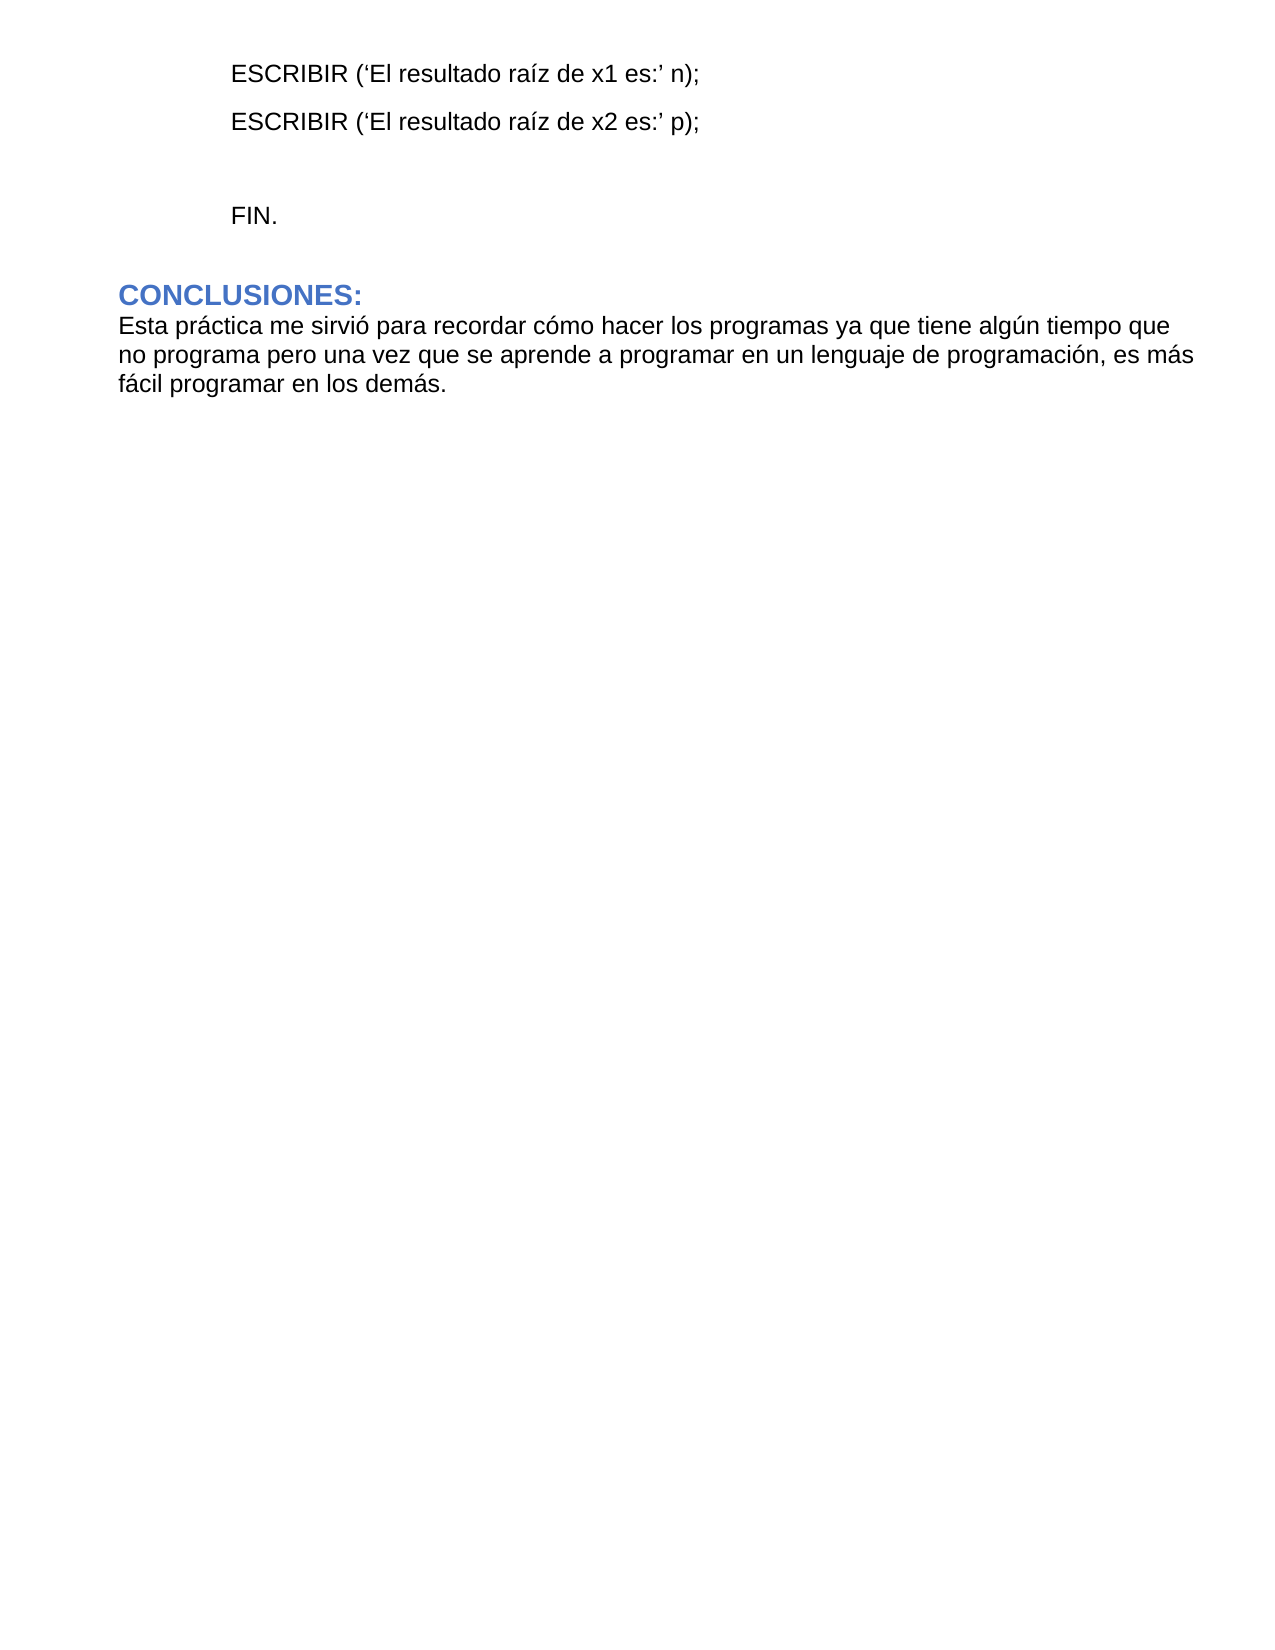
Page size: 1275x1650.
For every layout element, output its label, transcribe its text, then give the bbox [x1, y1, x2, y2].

text CONCLUSIONES: [118, 277, 1205, 311]
list ESCRIBIR (‘El resultado raíz de x2 es:’ p); [231, 107, 1205, 135]
list ESCRIBIR (‘El resultado raíz de x1 es:’ n); [231, 59, 1205, 88]
list FIN. [231, 201, 1205, 230]
text Esta práctica me sirvió para recordar cómo hacer los programas ya que tiene algún tiempo que no programa pero una vez que se aprende a programar en un lenguaje de programación, es más fácil programar en los demás. [118, 311, 1205, 397]
